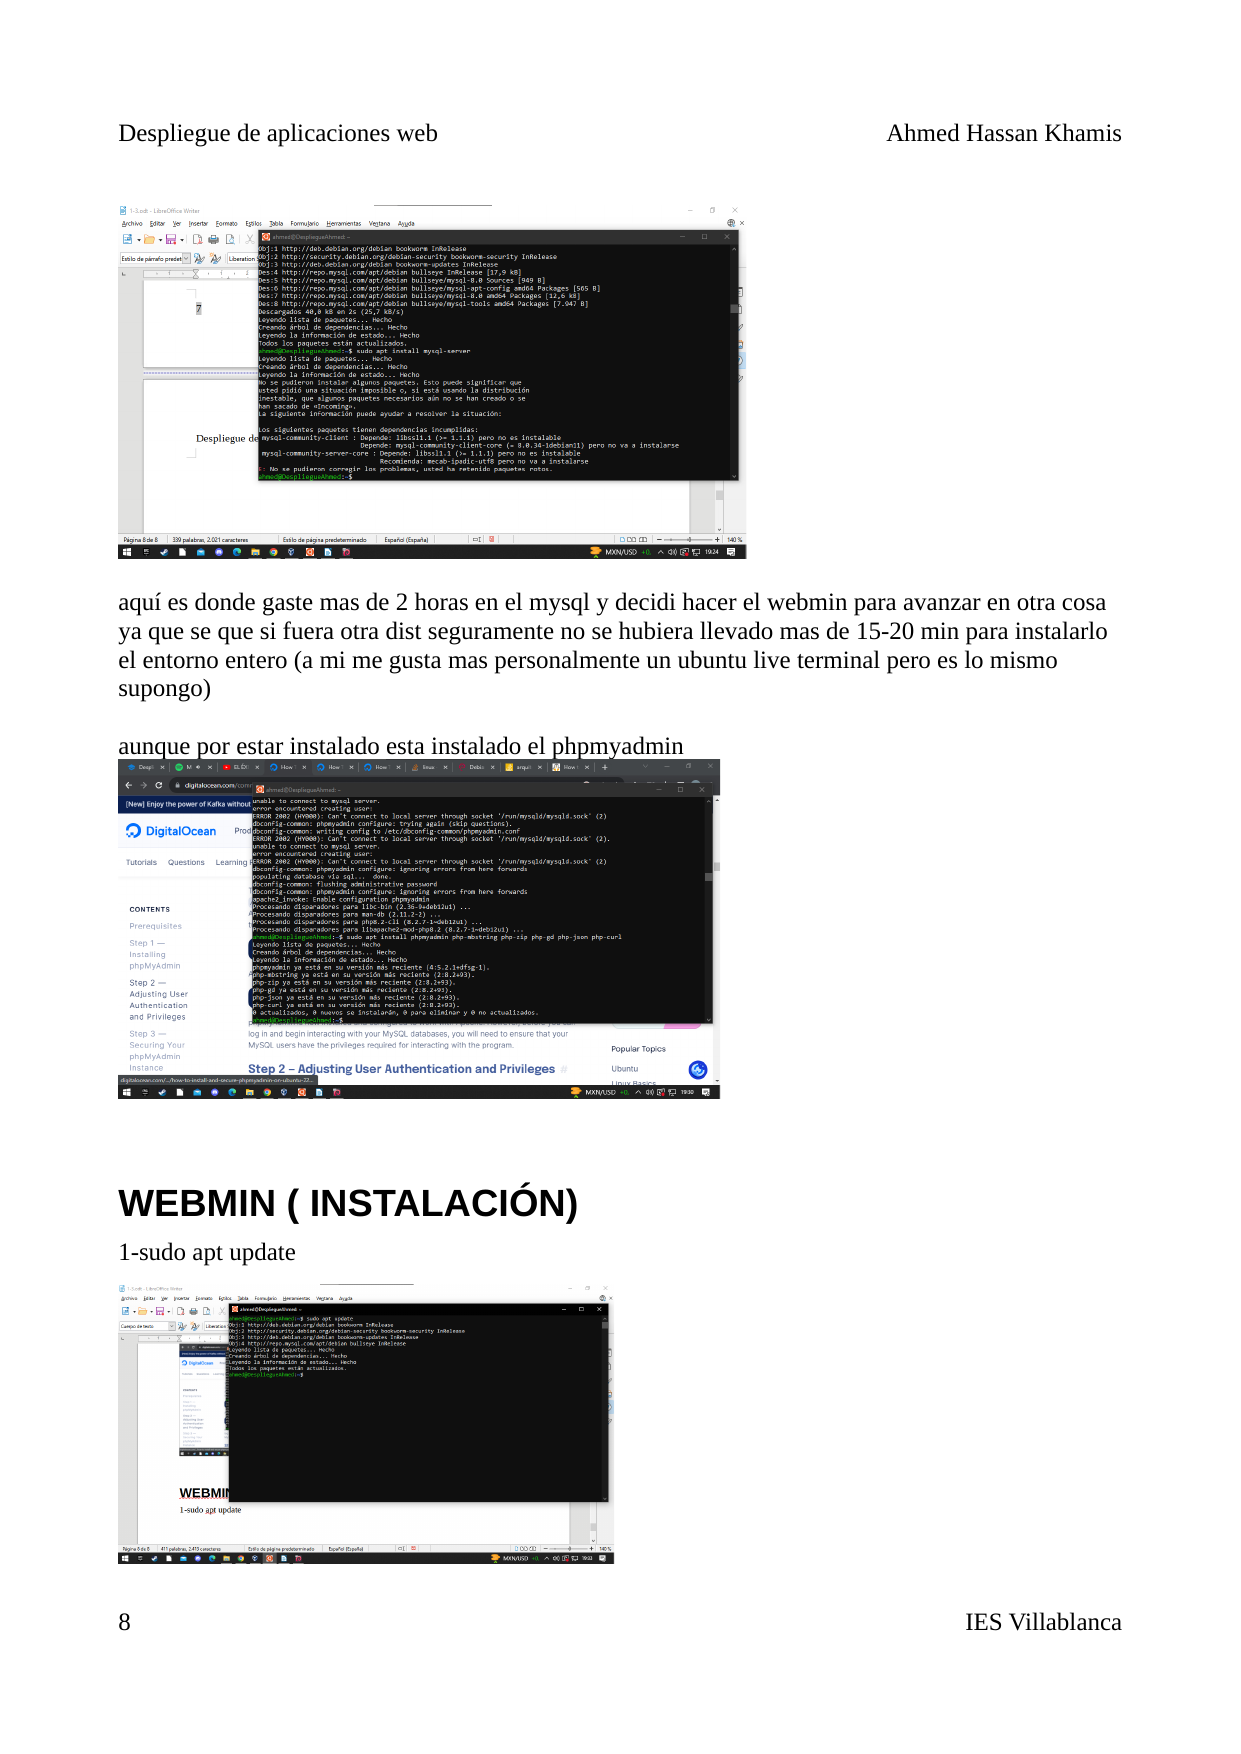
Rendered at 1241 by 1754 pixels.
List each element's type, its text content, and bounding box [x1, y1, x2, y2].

picture [118, 759, 721, 1099]
picture [118, 205, 747, 559]
subtitle WEBMIN ( INSTALACIÓN) [118, 1181, 1122, 1224]
text aunque por estar instalado esta instalado el phpmyadmin [118, 731, 1122, 760]
picture [118, 1284, 615, 1564]
text 1-sudo apt update [118, 1237, 1122, 1266]
text aquí es donde gaste mas de 2 horas en el mysql y decidi hacer el webmin para avanzar en otra cosa ya que se que si fuera otra dist seguramente no se hubiera llevado mas de 15-20 min para instalarlo el entorno entero (a mi me gusta mas personalmente un ubuntu live terminal pero es lo mismo supongo) [118, 587, 1122, 702]
